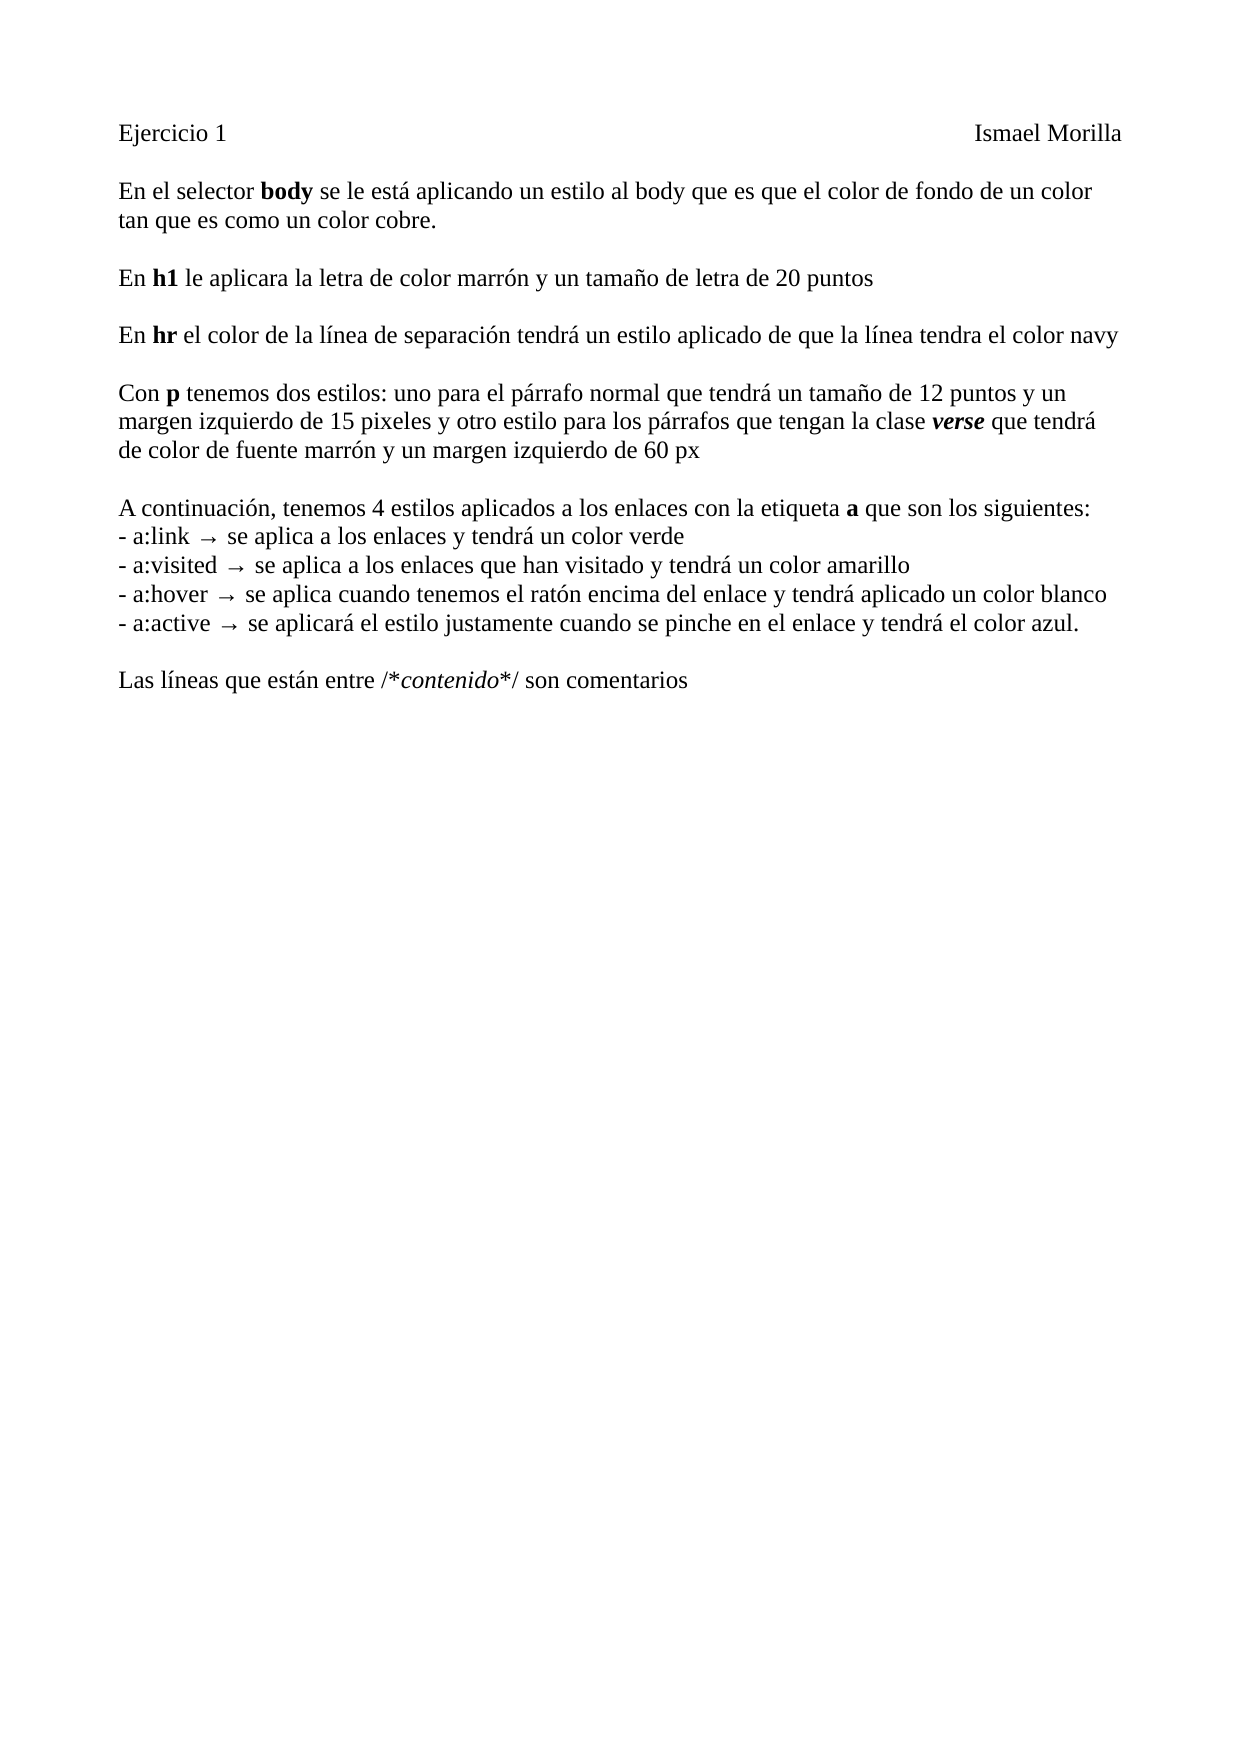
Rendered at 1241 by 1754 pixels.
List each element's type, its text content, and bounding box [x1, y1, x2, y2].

text En hr el color de la línea de separación tendrá un estilo aplicado de que la línea tendra el color navy [118, 320, 1122, 349]
text - a:visited → se aplica a los enlaces que han visitado y tendrá un color amarillo [118, 550, 1122, 579]
text En h1 le aplicara la letra de color marrón y un tamaño de letra de 20 puntos [118, 263, 1122, 291]
text - a:link → se aplica a los enlaces y tendrá un color verde [118, 521, 1122, 550]
text - a:hover → se aplica cuando tenemos el ratón encima del enlace y tendrá aplicado un color blanco [118, 579, 1122, 608]
text Las líneas que están entre /*contenido*/ son comentarios [118, 665, 1122, 694]
text A continuación, tenemos 4 estilos aplicados a los enlaces con la etiqueta a que son los siguientes: [118, 493, 1122, 521]
text En el selector body se le está aplicando un estilo al body que es que el color de fondo de un color tan que es como un color cobre. [118, 176, 1122, 234]
text Con p tenemos dos estilos: uno para el párrafo normal que tendrá un tamaño de 12 puntos y un margen izquierdo de 15 pixeles y otro estilo para los párrafos que tengan la clase verse que tendrá de color de fuente marrón y un margen izquierdo de 60 px [118, 378, 1122, 464]
text - a:active → se aplicará el estilo justamente cuando se pinche en el enlace y tendrá el color azul. [118, 608, 1122, 636]
